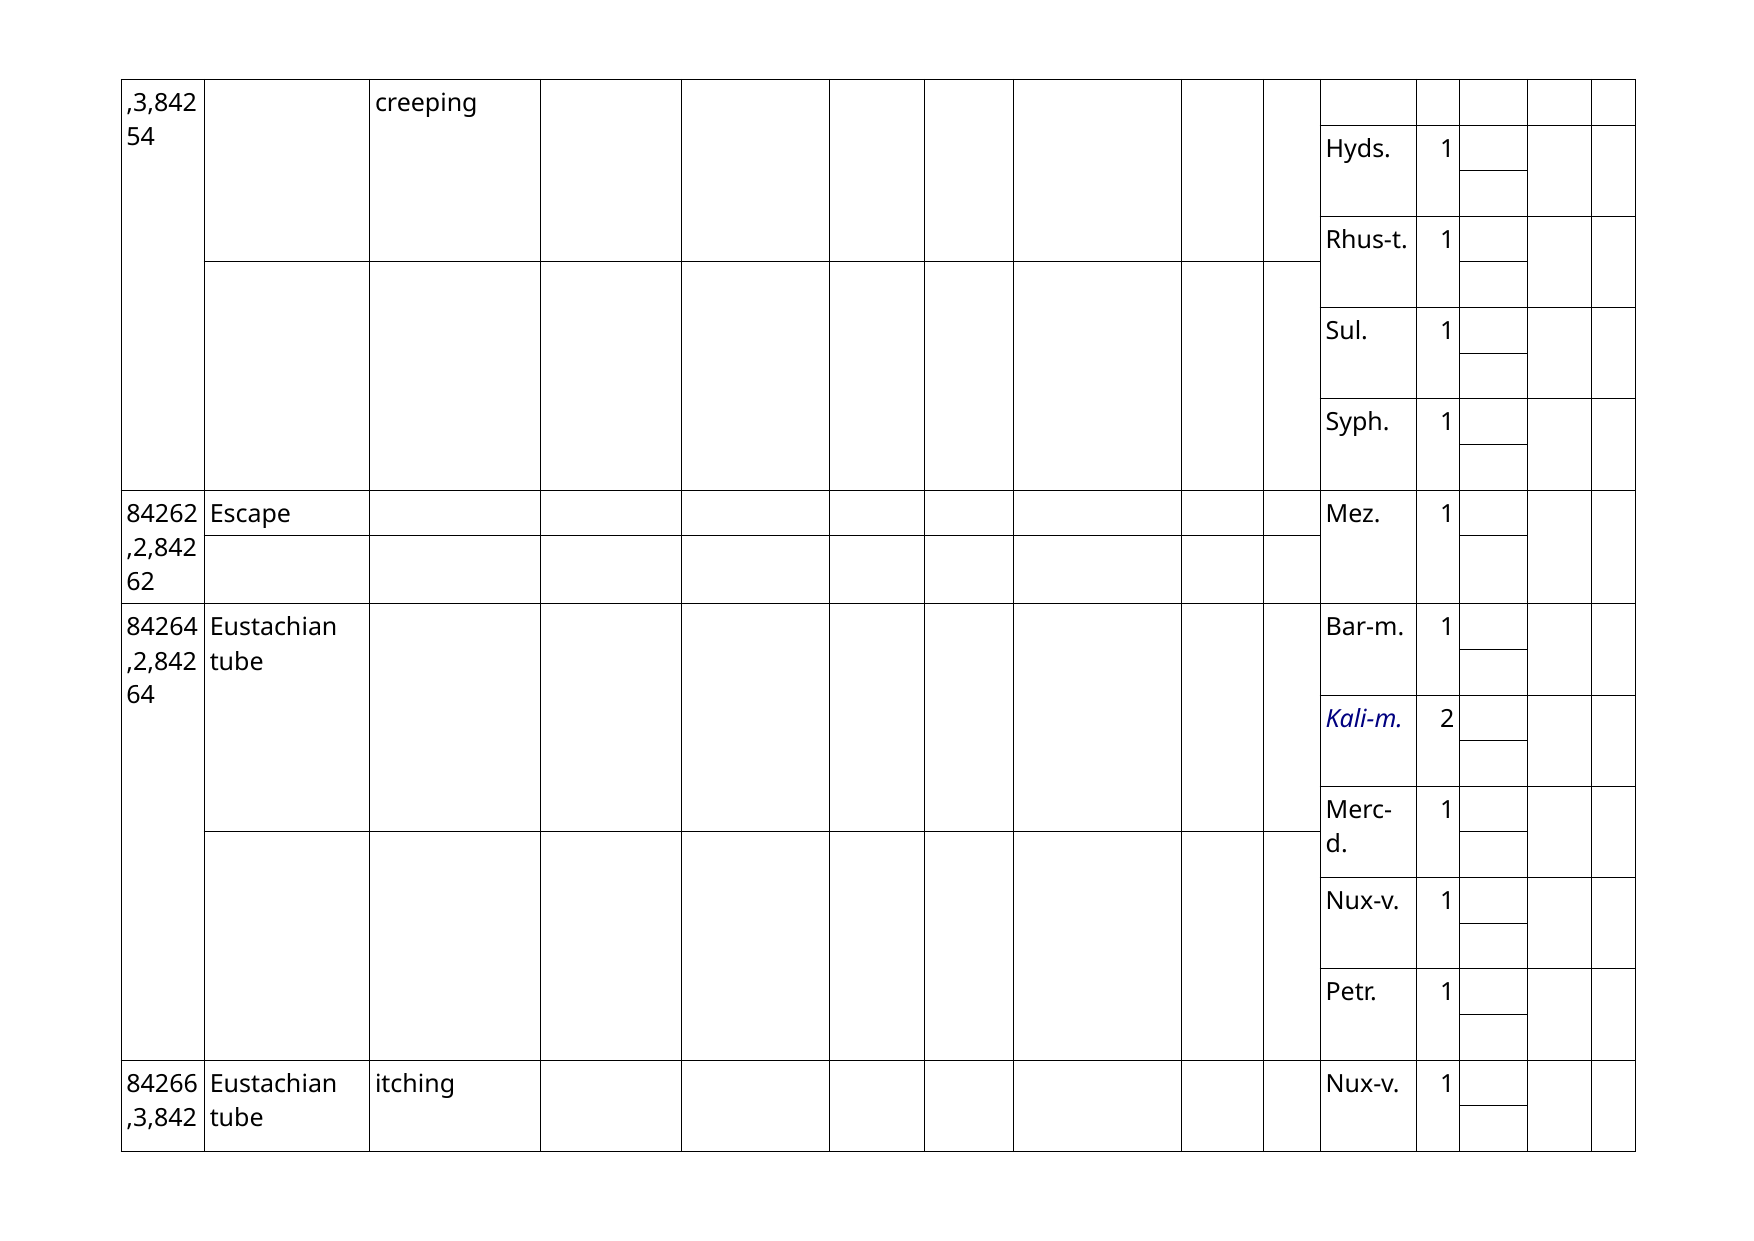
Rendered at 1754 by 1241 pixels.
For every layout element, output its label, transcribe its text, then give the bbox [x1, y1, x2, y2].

table_cell [925, 604, 1013, 831]
table_cell [1460, 832, 1527, 877]
table_cell Nux-v. [1321, 878, 1416, 968]
table_cell [541, 491, 681, 535]
table_cell [1460, 924, 1527, 968]
table_cell [1460, 354, 1527, 398]
table_cell Escape [205, 491, 369, 535]
table_cell Rhus-t. [1321, 217, 1416, 307]
table_cell [541, 80, 681, 261]
table_cell [205, 80, 369, 261]
table_cell [1592, 969, 1635, 1059]
table_cell [1264, 1061, 1320, 1151]
table_cell [1182, 832, 1263, 1059]
table_cell [1460, 1106, 1527, 1151]
table_cell 84266,3,842 [122, 1061, 204, 1151]
table_cell [925, 262, 1013, 489]
table_cell 1 [1417, 308, 1459, 398]
table_cell [1014, 832, 1181, 1059]
table_cell [682, 491, 829, 535]
table_cell [925, 536, 1013, 603]
table_cell [682, 1061, 829, 1151]
table_cell [370, 832, 540, 1059]
table_cell [1264, 604, 1320, 831]
table_cell [1528, 787, 1591, 877]
table_cell [370, 604, 540, 831]
table_cell [1014, 491, 1181, 535]
table_cell [1592, 604, 1635, 694]
table_cell Mez. [1321, 491, 1416, 603]
table_cell [1460, 650, 1527, 694]
table_cell [1182, 604, 1263, 831]
table_cell Bar-m. [1321, 604, 1416, 694]
table_cell [1528, 969, 1591, 1059]
table_cell [1182, 1061, 1263, 1151]
table_cell [1460, 969, 1527, 1014]
table_cell [682, 262, 829, 489]
table_cell [1460, 604, 1527, 649]
table_cell [1592, 217, 1635, 307]
table_cell [541, 832, 681, 1059]
table_cell [1460, 696, 1527, 740]
table_cell [1460, 80, 1527, 124]
table_cell [830, 604, 924, 831]
table_cell [1264, 262, 1320, 489]
table_cell [1592, 80, 1635, 124]
table_cell [830, 491, 924, 535]
table_cell [1592, 787, 1635, 877]
table_cell [1264, 832, 1320, 1059]
table_cell [1460, 262, 1527, 307]
table_cell ,3,84254 [122, 80, 204, 489]
table_cell [1460, 126, 1527, 170]
table_cell [1014, 1061, 1181, 1151]
table_cell 1 [1417, 969, 1459, 1059]
table_cell [1264, 80, 1320, 261]
table_cell [1460, 217, 1527, 261]
table_cell [1014, 80, 1181, 261]
table_cell [1460, 171, 1527, 216]
table_cell [541, 604, 681, 831]
table_cell [1182, 491, 1263, 535]
table_cell Hyds. [1321, 126, 1416, 216]
table_cell [682, 80, 829, 261]
table_cell [682, 604, 829, 831]
table_cell Kali-m. [1321, 696, 1416, 786]
table_cell [1528, 308, 1591, 398]
table_cell Eustachian tube [205, 1061, 369, 1151]
table_cell [830, 536, 924, 603]
table_cell [1460, 399, 1527, 444]
table_cell [1528, 1061, 1591, 1151]
table_cell 1 [1417, 491, 1459, 603]
table_cell [370, 262, 540, 489]
table_cell [830, 262, 924, 489]
table_cell [1460, 491, 1527, 535]
table_cell [1264, 491, 1320, 535]
table_cell [1460, 741, 1527, 786]
table_cell [1592, 308, 1635, 398]
table_cell [925, 1061, 1013, 1151]
table_cell 1 [1417, 878, 1459, 968]
table_cell 84264,2,84264 [122, 604, 204, 1059]
table_cell [1014, 604, 1181, 831]
table_cell [1182, 80, 1263, 261]
table_cell creeping [370, 80, 540, 261]
table_cell [1460, 878, 1527, 923]
table_cell [1417, 80, 1459, 124]
table_cell [1321, 80, 1416, 124]
table_cell [1592, 878, 1635, 968]
table_cell [1528, 604, 1591, 694]
table_cell [1592, 1061, 1635, 1151]
table_cell [1014, 262, 1181, 489]
table_cell Petr. [1321, 969, 1416, 1059]
table_cell [1460, 308, 1527, 353]
table_cell [1182, 262, 1263, 489]
table_cell [1592, 696, 1635, 786]
table_cell [1528, 399, 1591, 489]
table_cell [541, 262, 681, 489]
table_cell [205, 832, 369, 1059]
table_cell [205, 536, 369, 603]
table_cell [1528, 126, 1591, 216]
table_cell [1528, 696, 1591, 786]
table_cell [1528, 80, 1591, 124]
table_cell [370, 536, 540, 603]
table_cell Merc-d. [1321, 787, 1416, 877]
table_cell 1 [1417, 604, 1459, 694]
table_cell [1264, 536, 1320, 603]
table_cell [1592, 491, 1635, 603]
table_cell [1460, 1061, 1527, 1105]
table_cell [205, 262, 369, 489]
table_cell [541, 536, 681, 603]
table_cell [1014, 536, 1181, 603]
table_cell 1 [1417, 126, 1459, 216]
table_cell Syph. [1321, 399, 1416, 489]
table_cell [1182, 536, 1263, 603]
table_cell itching [370, 1061, 540, 1151]
table_cell [925, 832, 1013, 1059]
table_cell 84262,2,84262 [122, 491, 204, 603]
table_cell [830, 1061, 924, 1151]
table_cell Eustachian tube [205, 604, 369, 831]
table_cell [925, 491, 1013, 535]
table_cell [925, 80, 1013, 261]
table_cell [1460, 1015, 1527, 1059]
table_cell Sul. [1321, 308, 1416, 398]
table_cell [1528, 878, 1591, 968]
table_cell [370, 491, 540, 535]
table_cell [682, 536, 829, 603]
table_cell 1 [1417, 787, 1459, 877]
table_cell [1592, 399, 1635, 489]
table_cell [1528, 217, 1591, 307]
table_cell [830, 80, 924, 261]
table_cell [1592, 126, 1635, 216]
table_cell 1 [1417, 217, 1459, 307]
table_cell [1528, 491, 1591, 603]
table_cell 1 [1417, 399, 1459, 489]
table_cell [1460, 445, 1527, 489]
table_cell Nux-v. [1321, 1061, 1416, 1151]
table_cell [541, 1061, 681, 1151]
table_cell 1 [1417, 1061, 1459, 1151]
table_cell [682, 832, 829, 1059]
table_cell [830, 832, 924, 1059]
table_cell 2 [1417, 696, 1459, 786]
table_cell [1460, 536, 1527, 603]
table_cell [1460, 787, 1527, 831]
